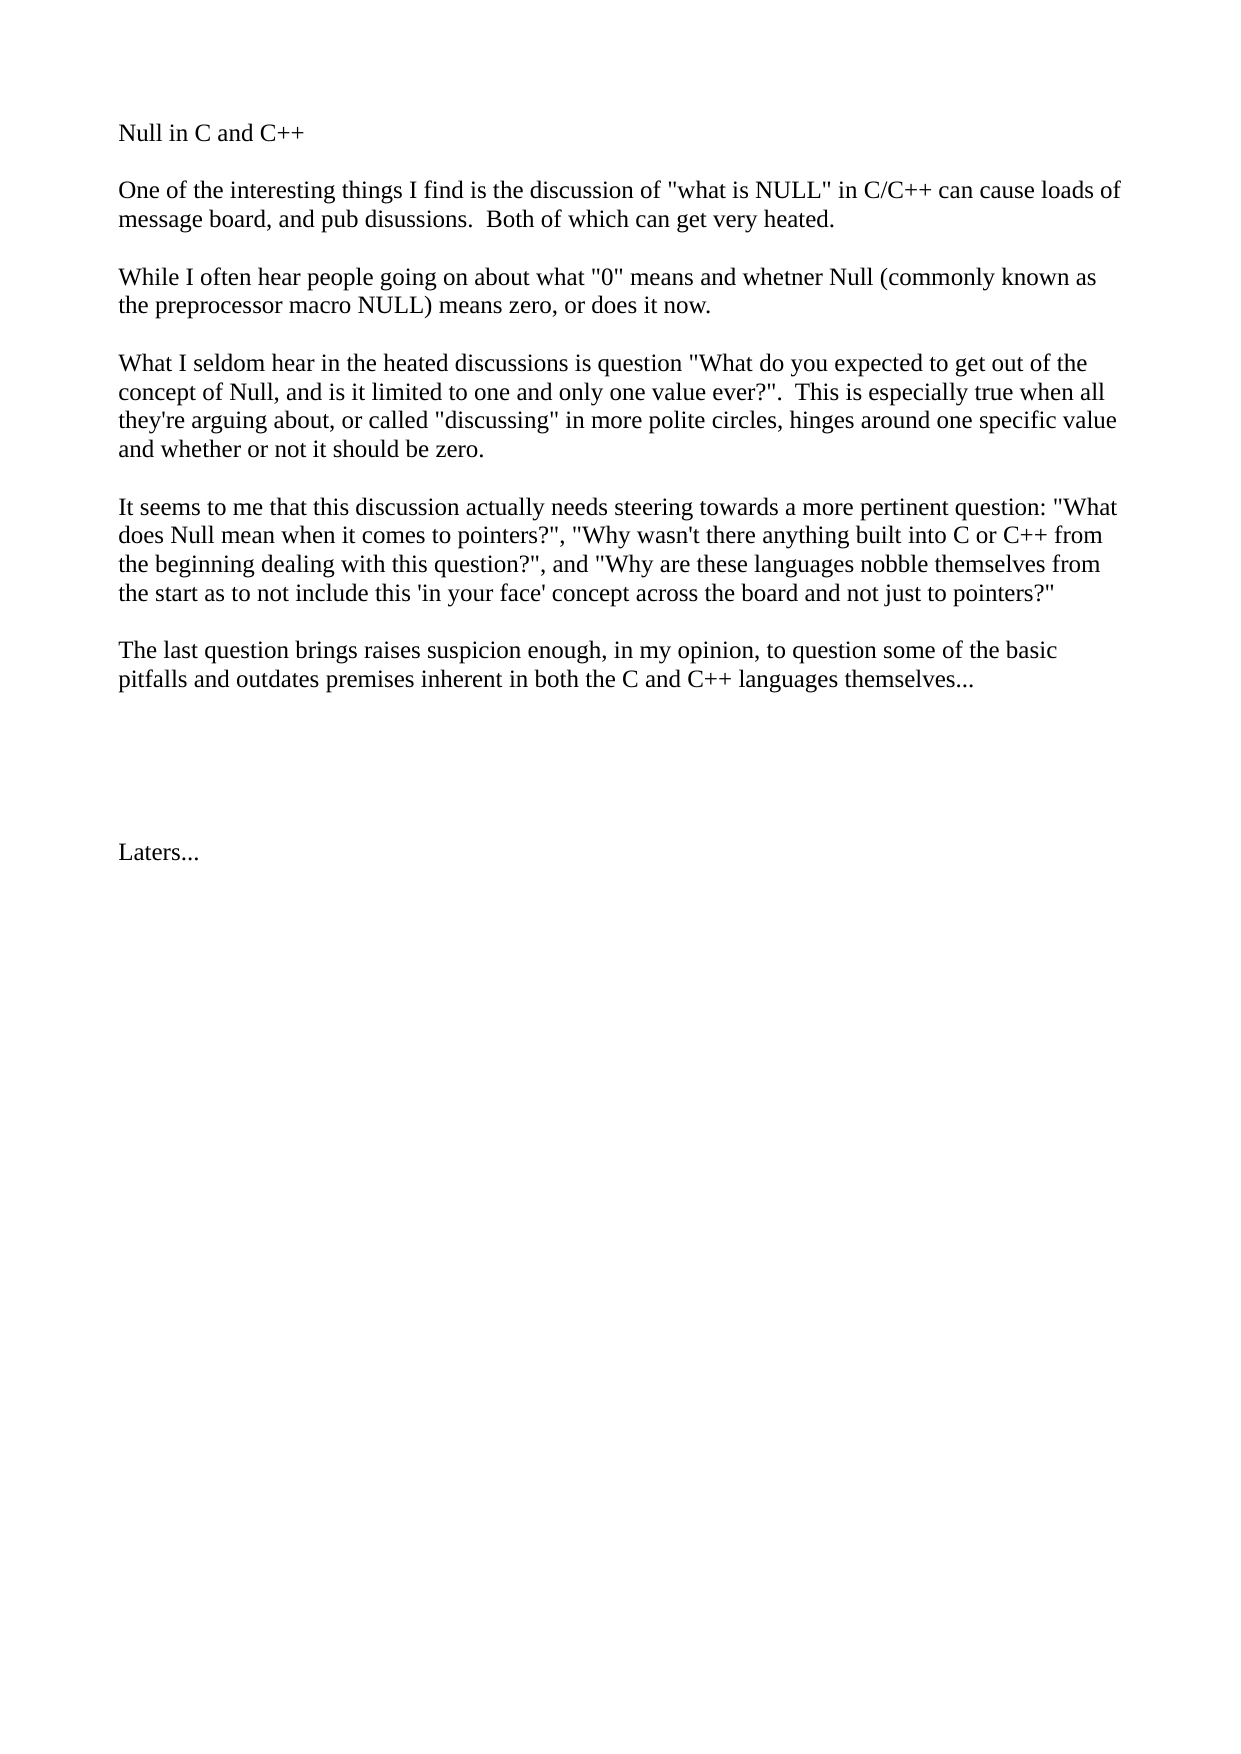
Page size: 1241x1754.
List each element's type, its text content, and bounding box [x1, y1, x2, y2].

text It seems to me that this discussion actually needs steering towards a more pertinent question: "What does Null mean when it comes to pointers?", "Why wasn't there anything built into C or C++ from the beginning dealing with this question?", and "Why are these languages nobble themselves from the start as to not include this 'in your face' concept across the board and not just to pointers?" [118, 492, 1122, 607]
text The last question brings raises suspicion enough, in my opinion, to question some of the basic pitfalls and outdates premises inherent in both the C and C++ languages themselves... [118, 636, 1122, 693]
text While I often hear people going on about what "0" means and whetner Null (commonly known as the preprocessor macro NULL) means zero, or does it now. [118, 262, 1122, 319]
text Null in C and C++ [118, 118, 1122, 147]
text Laters... [118, 837, 1122, 866]
text What I seldom hear in the heated discussions is question "What do you expected to get out of the concept of Null, and is it limited to one and only one value ever?". This is especially true when all they're arguing about, or called "discussing" in more polite circles, hinges around one specific value and whether or not it should be zero. [118, 348, 1122, 463]
text One of the interesting things I find is the discussion of "what is NULL" in C/C++ can cause loads of message board, and pub disussions. Both of which can get very heated. [118, 176, 1122, 233]
